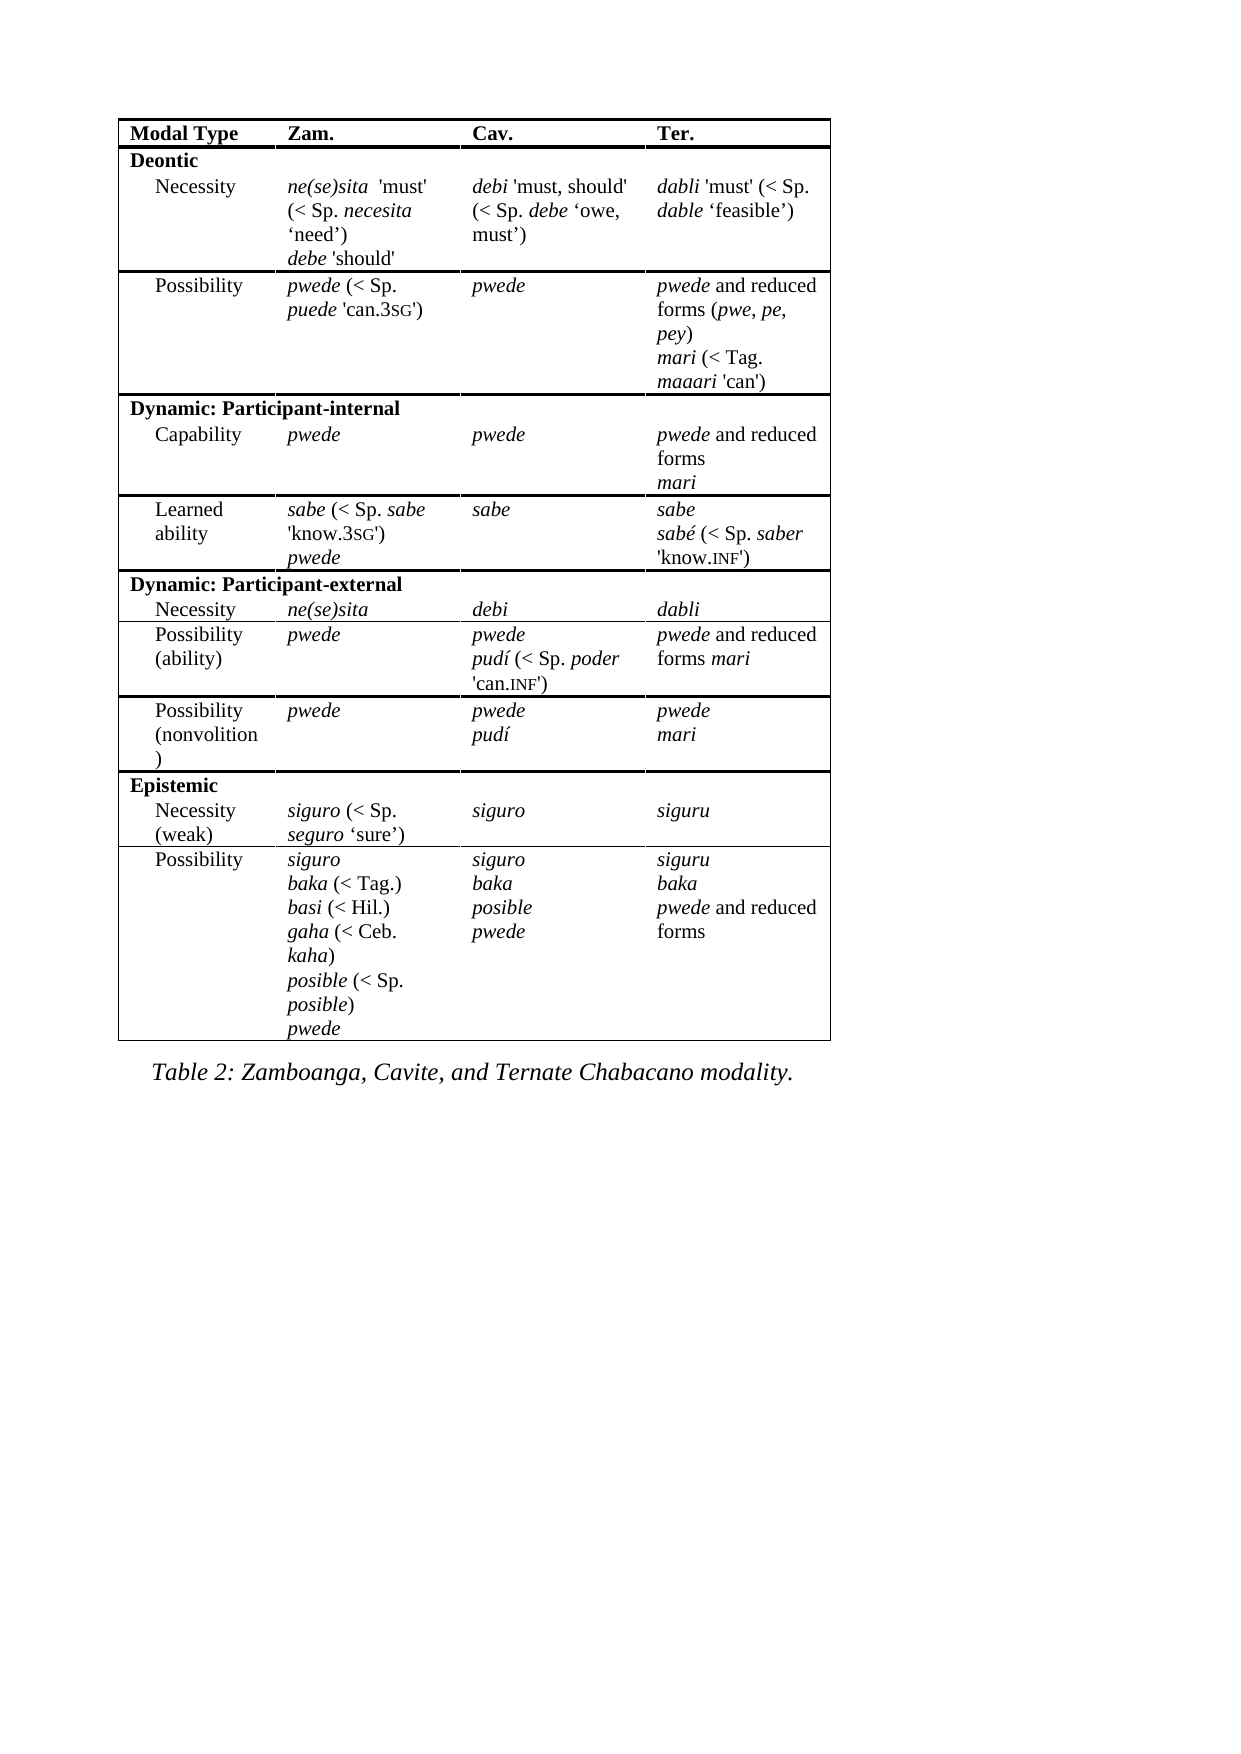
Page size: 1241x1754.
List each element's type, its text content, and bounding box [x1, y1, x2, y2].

table_cell Necessity (weak) [119, 798, 275, 846]
table_header Ter. [646, 121, 830, 145]
table_cell pwede [461, 421, 645, 494]
table_cell siguru baka pwede and reduced forms [646, 847, 830, 1040]
table_cell pwede [276, 698, 460, 770]
table_cell pwede [276, 622, 460, 694]
text Table 2: Zamboanga, Cavite, and Ternate Chabacano modality. [118, 1057, 827, 1086]
table_cell Possibility [119, 273, 275, 393]
table_cell dabli 'must' (< Sp. dable ‘feasible’) [646, 174, 830, 270]
table_cell sabe (< Sp. sabe 'know.3sg') pwede [276, 497, 460, 569]
table_cell Capability [119, 421, 275, 494]
table_cell siguro baka (< Tag.) basi (< Hil.) gaha (< Ceb. kaha) posible (< Sp. posible) pwede [276, 847, 460, 1040]
table_cell ne(se)sita [276, 597, 460, 621]
table_cell Dynamic: Participant-internal [119, 396, 830, 420]
table_cell siguro [461, 798, 645, 846]
table_cell Dynamic: Participant-external [119, 572, 830, 596]
table_cell pwede pudí [461, 698, 645, 770]
table_cell Possibility (nonvolition) [119, 698, 275, 770]
table_cell pwede (< Sp. puede 'can.3sg') [276, 273, 460, 393]
table_cell pwede pudí (< Sp. poder 'can.inf') [461, 622, 645, 694]
table_cell siguro (< Sp. seguro ‘sure’) [276, 798, 460, 846]
table_cell pwede [276, 421, 460, 494]
table_header Modal Type [119, 121, 275, 145]
table_cell debi 'must, should' (< Sp. debe ‘owe, must’) [461, 174, 645, 270]
table_cell sabe sabé (< Sp. saber 'know.inf') [646, 497, 830, 569]
table_cell pwede and reduced forms mari [646, 622, 830, 694]
table_cell pwede and reduced forms (pwe, pe, pey) mari (< Tag. maaari 'can') [646, 273, 830, 393]
table_cell siguru [646, 798, 830, 846]
table_cell Deontic [119, 149, 830, 172]
table_cell Epistemic [119, 773, 830, 797]
table_header Zam. [276, 121, 460, 145]
table_header Cav. [461, 121, 645, 145]
table_cell Learned ability [119, 497, 275, 569]
table_cell Possibility [119, 847, 275, 1040]
table_cell Possibility (ability) [119, 622, 275, 694]
table_cell Necessity [119, 597, 275, 621]
table_cell pwede and reduced forms mari [646, 421, 830, 494]
table_cell siguro baka posible pwede [461, 847, 645, 1040]
table_cell pwede mari [646, 698, 830, 770]
table_cell ne(se)sita 'must' (< Sp. necesita ‘need’) debe 'should' [276, 174, 460, 270]
table_cell Necessity [119, 174, 275, 270]
table_cell pwede [461, 273, 645, 393]
table_cell dabli [646, 597, 830, 621]
table_cell debi [461, 597, 645, 621]
table_cell sabe [461, 497, 645, 569]
